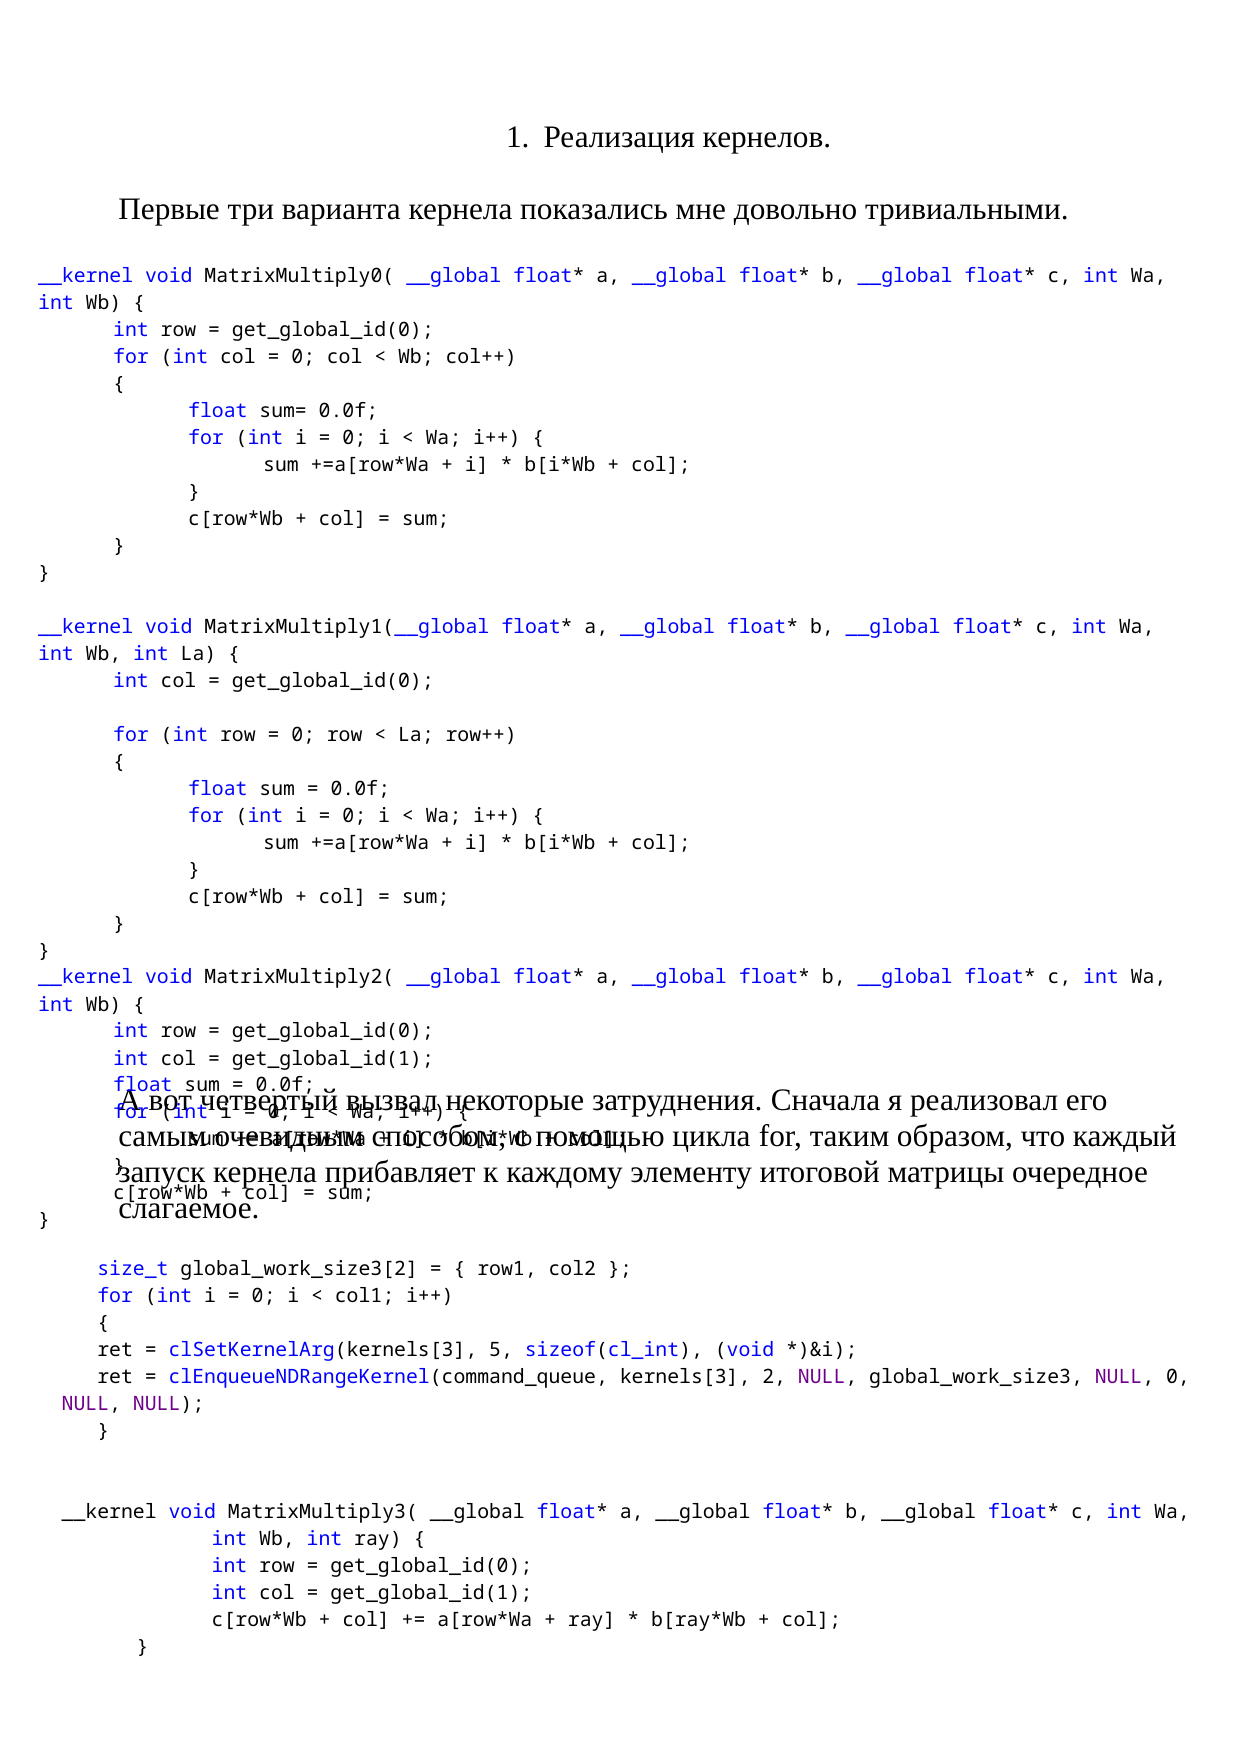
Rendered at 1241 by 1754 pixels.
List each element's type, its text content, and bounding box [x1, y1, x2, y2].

list Реализация кернелов. [156, 118, 1181, 154]
text Первые три варианта кернела показались мне довольно тривиальными. [118, 190, 1181, 226]
text А вот четвертый вызвал некоторые затруднения. Сначала я реализовал его самым очевидным способом, с помощью цикла for, таким образом, что каждый запуск кернела прибавляет к каждому элементу итоговой матрицы очередное слагаемое. [118, 1081, 1181, 1225]
